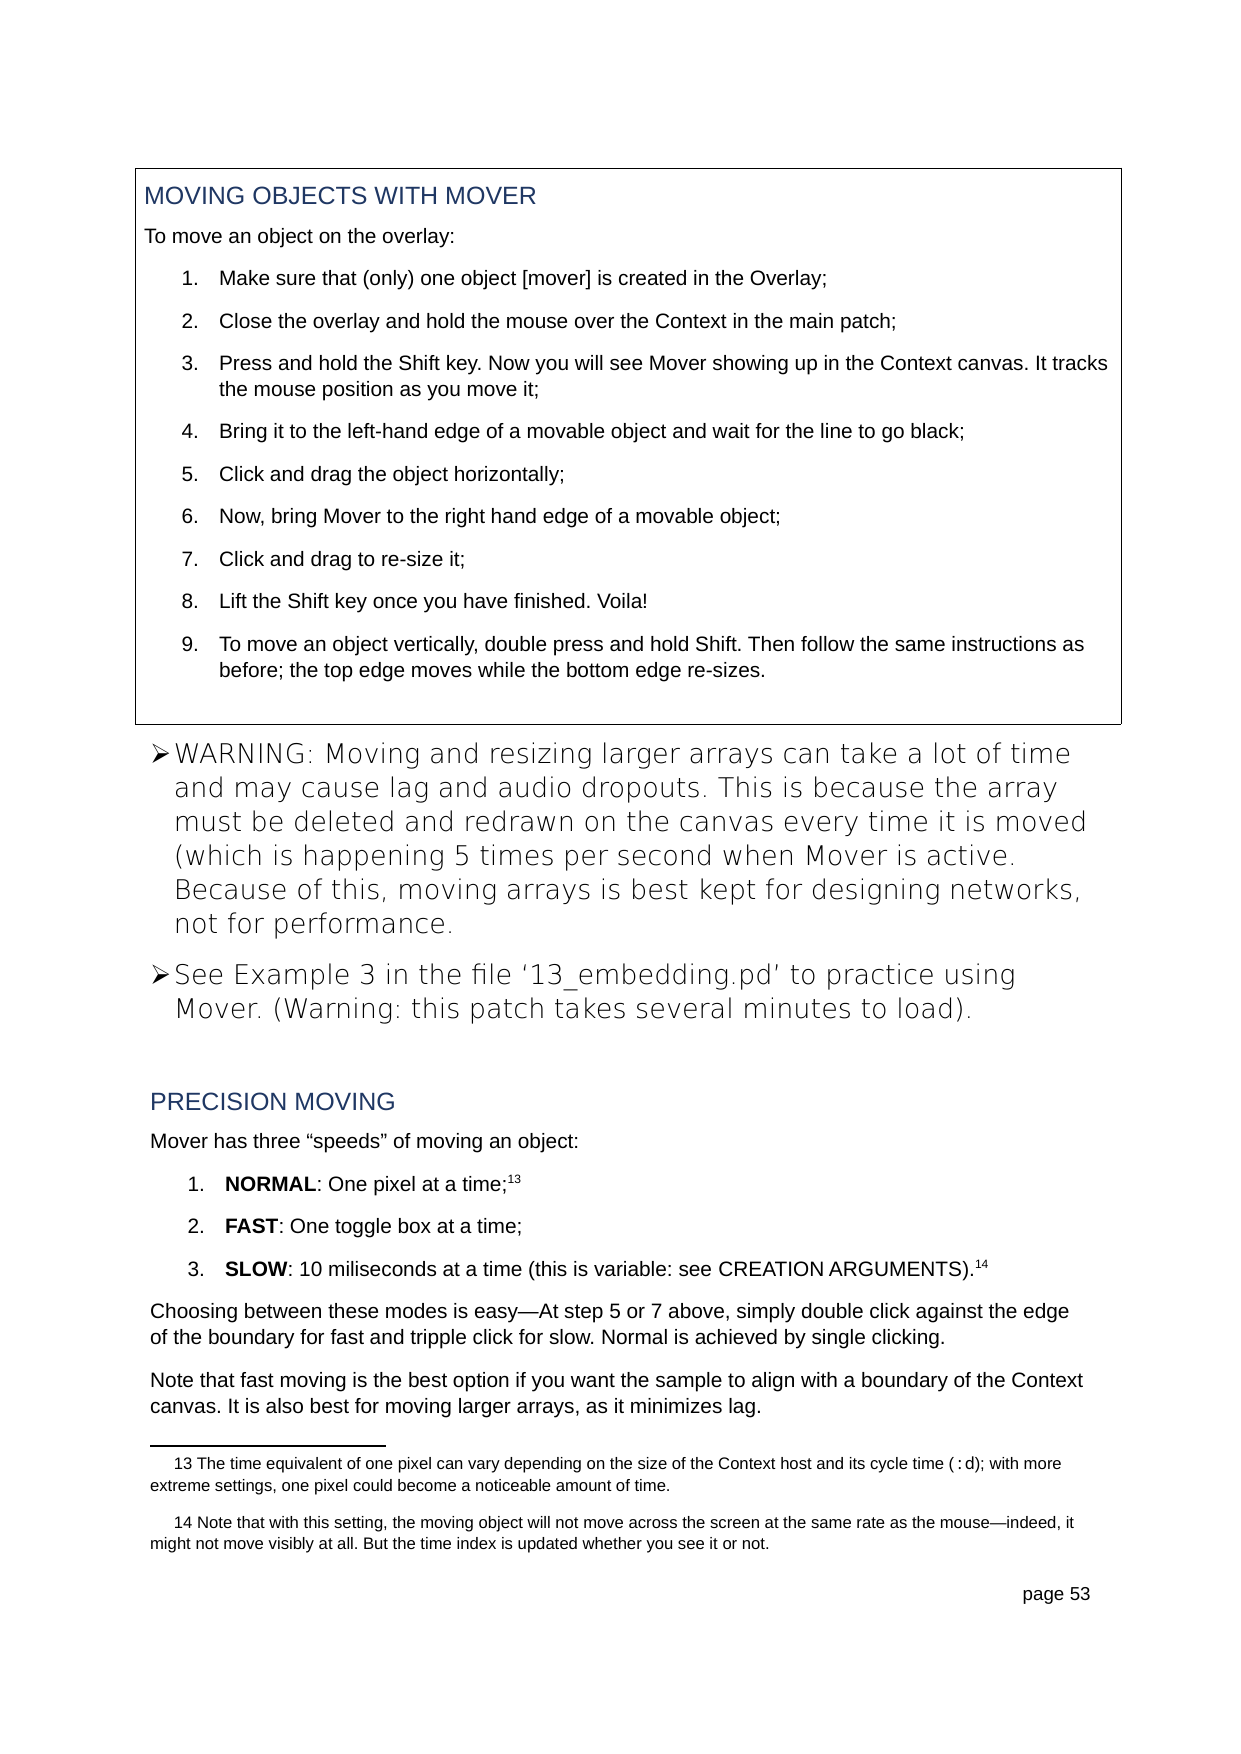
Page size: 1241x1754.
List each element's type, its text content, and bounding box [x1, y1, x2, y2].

list Bring it to the left-hand edge of a movable object and wait for the line to go black; [181, 419, 1112, 443]
list WARNING: Moving and resizing larger arrays can take a lot of time and may cause lag and audio dropouts. This is because the array must be deleted and redrawn on the canvas every time it is moved (which is happening 5 times per second when Mover is active. Because of this, moving arrays is best kept for designing networks, not for performance. [150, 725, 1090, 940]
list Click and drag to re-size it; [181, 547, 1112, 571]
list The time equivalent of one pixel can vary depending on the size of the Context host and its cycle time (:d); with more extreme settings, one pixel could become a noticeable amount of time. [150, 1452, 1090, 1495]
list NORMAL: One pixel at a time; [187, 1172, 1090, 1196]
list Press and hold the Shift key. Now you will see Mover showing up in the Context canvas. It tracks the mouse position as you move it; [181, 351, 1112, 401]
list To move an object vertically, double press and hold Shift. Then follow the same instructions as before; the top edge moves while the bottom edge re-sizes. [181, 632, 1112, 682]
list [135, 150, 1121, 168]
list Note that with this setting, the moving object will not move across the screen at the same rate as the mouse—indeed, it might not move visibly at all. But the time index is updated whether you see it or not. [150, 1513, 1090, 1553]
subtitle PRECISION MOVING [150, 1086, 1090, 1115]
list Click and drag the object horizontally; [181, 462, 1112, 486]
list Close the overlay and hold the mouse over the Context in the main patch; [181, 308, 1112, 332]
text Note that fast moving is the best option if you want the sample to align with a boundary of the Context canvas. It is also best for moving larger arrays, as it minimizes lag. [150, 1368, 1090, 1417]
text Choosing between these modes is easy—At step 5 or 7 above, simply double click against the edge of the boundary for fast and tripple click for slow. Normal is achieved by single clicking. [150, 1299, 1090, 1349]
list See Example 3 in the file ‘13_embedding.pd’ to practice using Mover. (Warning: this patch takes several minutes to load). [150, 959, 1090, 1025]
list Make sure that (only) one object [mover] is created in the Overlay; [181, 266, 1112, 290]
list [136, 169, 1121, 724]
list To move an object on the overlay: [144, 223, 1112, 247]
list FAST: One toggle box at a time; [187, 1214, 1090, 1238]
list SLOW: 10 miliseconds at a time (this is variable: see CREATION ARGUMENTS). [187, 1257, 1090, 1281]
subtitle MOVING OBJECTS WITH MOVER [144, 181, 1112, 209]
list Lift the Shift key once you have finished. Voila! [181, 589, 1112, 613]
text Mover has three “speeds” of moving an object: [150, 1129, 1090, 1153]
list Now, bring Mover to the right hand edge of a movable object; [181, 504, 1112, 528]
